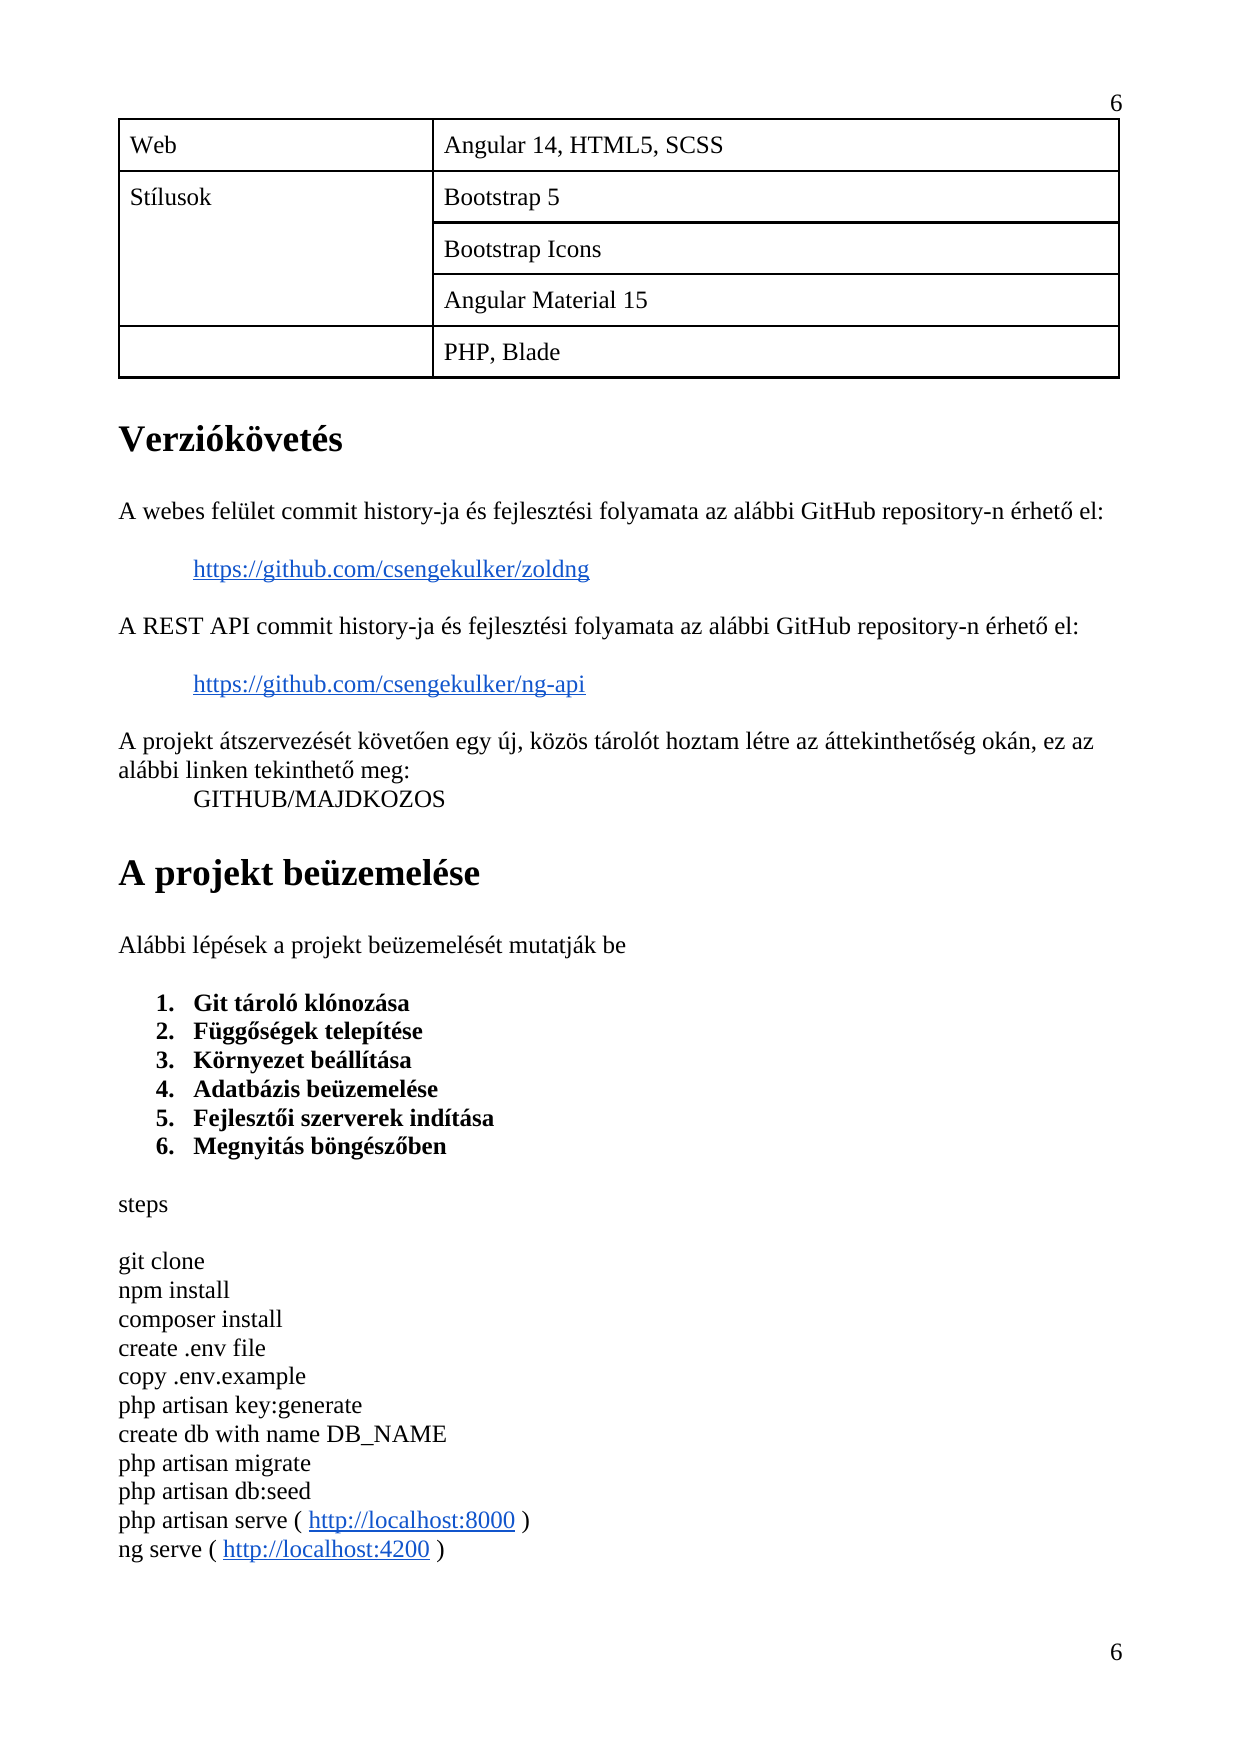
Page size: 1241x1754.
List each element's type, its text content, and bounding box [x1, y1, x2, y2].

text npm install [118, 1275, 1122, 1304]
table_cell Angular Material 15 [434, 275, 1118, 325]
table_header Angular 14, HTML5, SCSS [434, 120, 1118, 170]
text A webes felület commit history-ja és fejlesztési folyamata az alábbi GitHub repository-n érhető el: [118, 496, 1122, 525]
text Alábbi lépések a projekt beüzemelését mutatják be [118, 930, 1122, 959]
text create db with name DB_NAME [118, 1419, 1122, 1448]
list Megnyitás böngészőben [156, 1131, 1122, 1160]
text copy .env.example [118, 1361, 1122, 1390]
table_cell [120, 327, 432, 376]
table_cell PHP, Blade [434, 327, 1118, 376]
text git clone [118, 1246, 1122, 1275]
table_header Web [120, 120, 432, 170]
list Adatbázis beüzemelése [156, 1074, 1122, 1103]
text ng serve ( http://localhost:4200 ) [118, 1534, 1122, 1563]
text php artisan migrate [118, 1448, 1122, 1476]
text php artisan db:seed [118, 1476, 1122, 1505]
list Fejlesztői szerverek indítása [156, 1103, 1122, 1131]
table_cell Bootstrap 5 [434, 172, 1118, 221]
text php artisan serve ( http://localhost:8000 ) [118, 1505, 1122, 1534]
table_cell Stílusok [120, 172, 432, 325]
text create .env file [118, 1333, 1122, 1361]
text A REST API commit history-ja és fejlesztési folyamata az alábbi GitHub repository-n érhető el: [118, 611, 1122, 640]
list Függőségek telepítése [156, 1016, 1122, 1045]
subtitle A projekt beüzemelése [118, 850, 1122, 893]
table_cell Bootstrap Icons [434, 224, 1118, 273]
text php artisan key:generate [118, 1390, 1122, 1419]
list Git tároló klónozása [156, 988, 1122, 1016]
text https://github.com/csengekulker/zoldng [118, 554, 1122, 582]
subtitle Verziókövetés [118, 416, 1122, 459]
list Környezet beállítása [156, 1045, 1122, 1074]
text steps [118, 1189, 1122, 1218]
text A projekt átszervezését követően egy új, közös tárolót hoztam létre az áttekinthetőség okán, ez az alábbi linken tekinthető meg: [118, 726, 1122, 784]
text GITHUB/MAJDKOZOS [118, 784, 1122, 812]
text https://github.com/csengekulker/ng-api [118, 669, 1122, 697]
text composer install [118, 1304, 1122, 1333]
